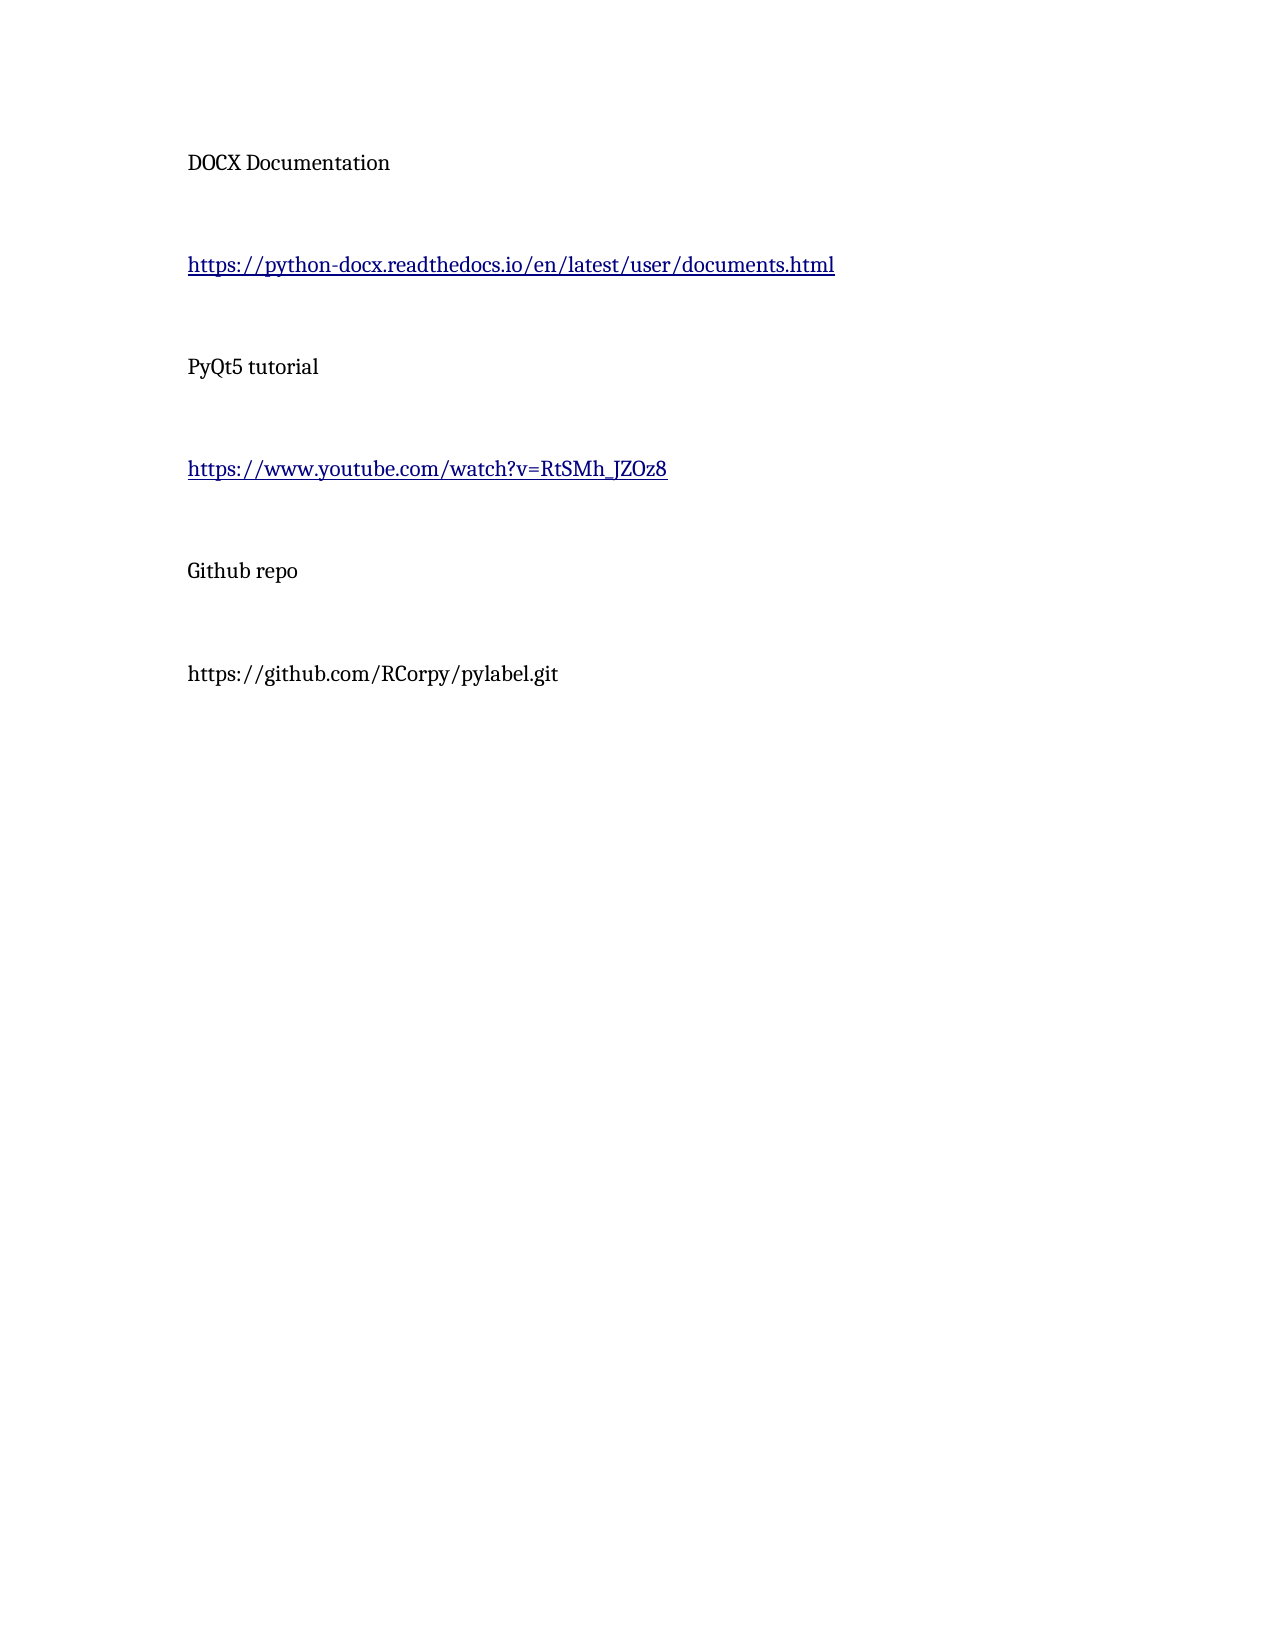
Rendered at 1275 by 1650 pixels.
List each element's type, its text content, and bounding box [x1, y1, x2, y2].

text Github repo [187, 558, 1087, 585]
text https://www.youtube.com/watch?v=RtSMh_JZOz8 [187, 456, 1087, 483]
text https://github.com/RCorpy/pylabel.git [187, 660, 1087, 687]
text https://python-docx.readthedocs.io/en/latest/user/documents.html [187, 252, 1087, 278]
text DOCX Documentation [187, 150, 1087, 176]
text PyQt5 tutorial [187, 354, 1087, 381]
